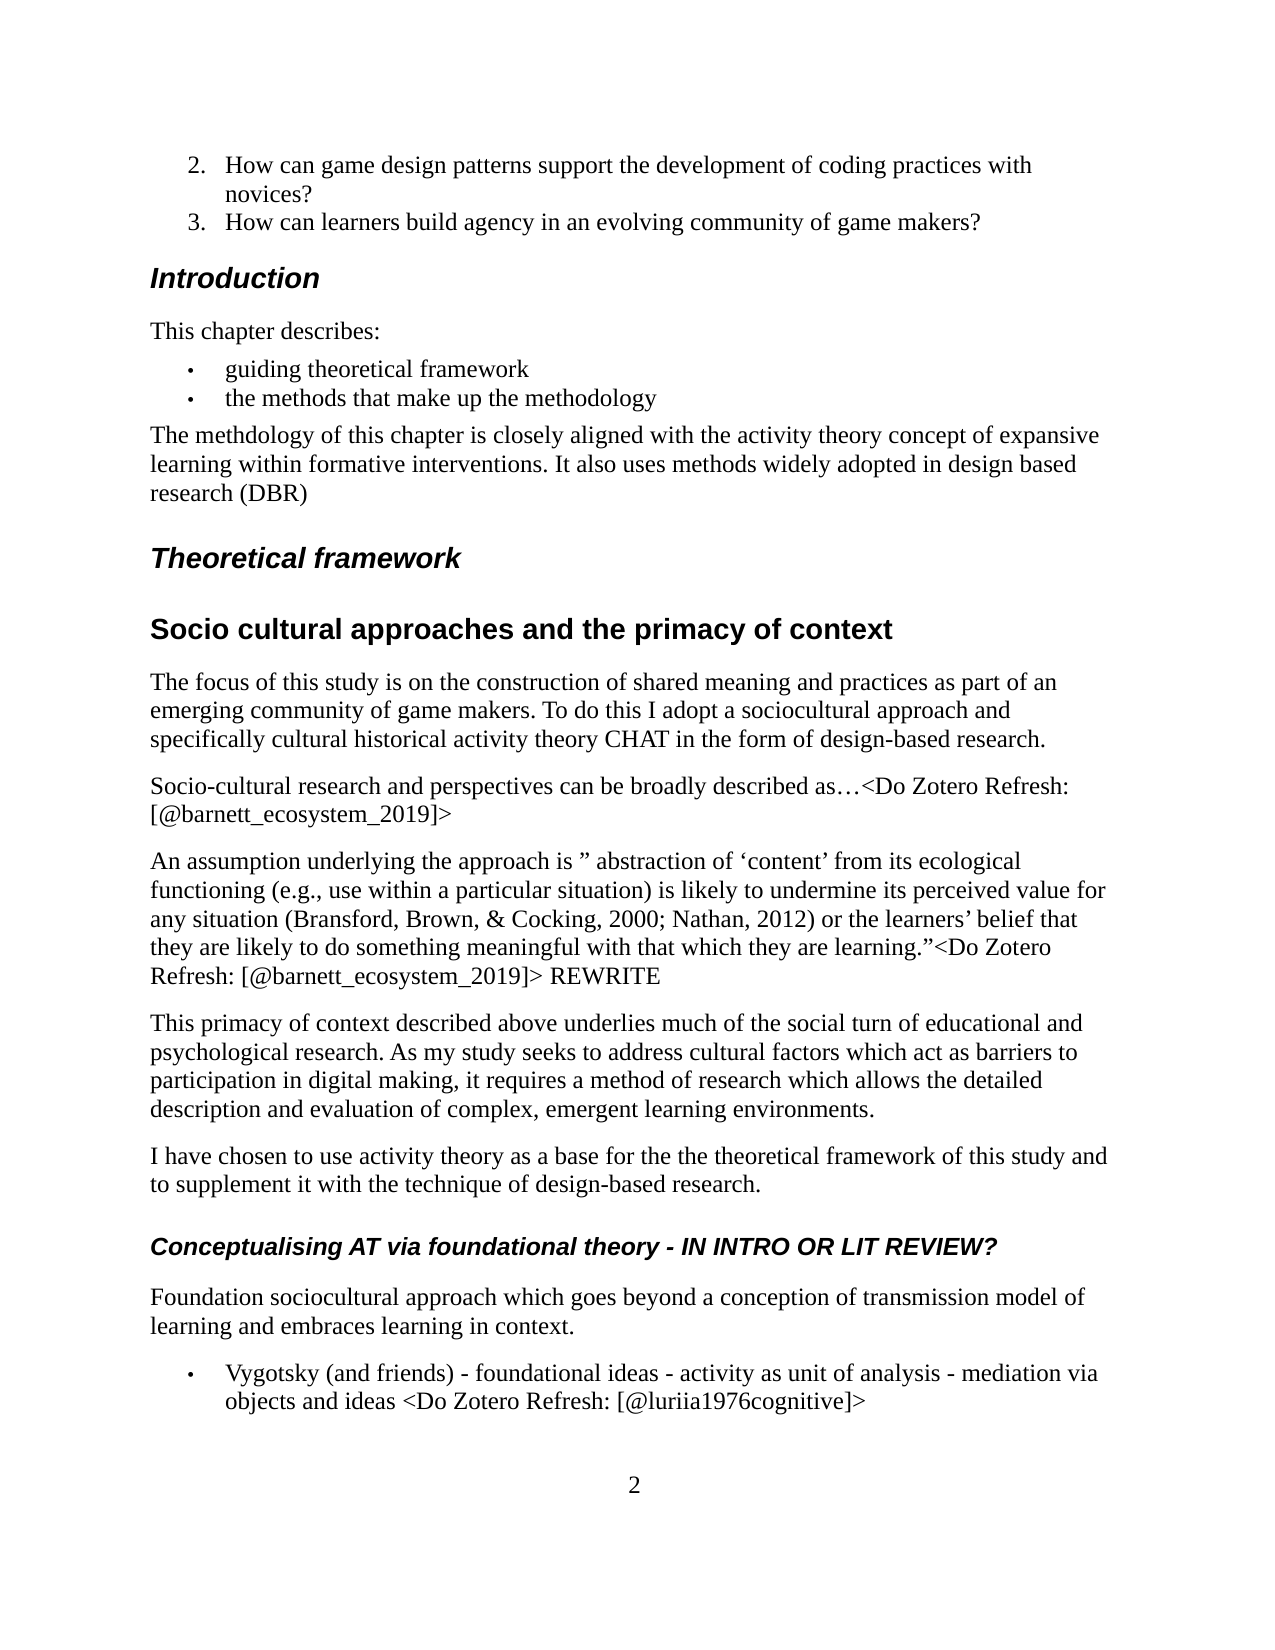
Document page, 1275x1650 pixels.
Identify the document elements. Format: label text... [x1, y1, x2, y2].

subtitle Conceptualising AT via foundational theory - IN INTRO OR LIT REVIEW? [150, 1232, 1125, 1261]
text This chapter describes: [150, 316, 1125, 345]
list How can game design patterns support the development of coding practices with novices? [187, 150, 1125, 207]
text Socio-cultural research and perspectives can be broadly described as…<Do Zotero Refresh: [@barnett_ecosystem_2019]> [150, 771, 1125, 828]
text The focus of this study is on the construction of shared meaning and practices as part of an emerging community of game makers. To do this I adopt a sociocultural approach and specifically cultural historical activity theory CHAT in the form of design-based research. [150, 667, 1125, 753]
text Foundation sociocultural approach which goes beyond a conception of transmission model of learning and embraces learning in context. [150, 1282, 1125, 1340]
list guiding theoretical framework [187, 354, 1125, 383]
list How can learners build agency in an evolving community of game makers? [187, 207, 1125, 236]
text An assumption underlying the approach is ” abstraction of ‘content’ from its ecological functioning (e.g., use within a particular situation) is likely to undermine its perceived value for any situation (Bransford, Brown, & Cocking, 2000; Nathan, 2012) or the learners’ belief that they are likely to do something meaningful with that which they are learning.”<Do Zotero Refresh: [@barnett_ecosystem_2019]> REWRITE [150, 846, 1125, 990]
subtitle Introduction [150, 261, 1125, 295]
list Vygotsky (and friends) - foundational ideas - activity as unit of analysis - mediation via objects and ideas <Do Zotero Refresh: [@luriia1976cognitive]> [187, 1358, 1125, 1415]
subtitle Theoretical framework [150, 541, 1125, 574]
text The methdology of this chapter is closely aligned with the activity theory concept of expansive learning within formative interventions. It also uses methods widely adopted in design based research (DBR) [150, 420, 1125, 507]
list the methods that make up the methodology [187, 383, 1125, 411]
text I have chosen to use activity theory as a base for the the theoretical framework of this study and to supplement it with the technique of design-based research. [150, 1141, 1125, 1198]
subtitle Socio cultural approaches and the primacy of context [150, 612, 1125, 645]
text This primacy of context described above underlies much of the social turn of educational and psychological research. As my study seeks to address cultural factors which act as barriers to participation in digital making, it requires a method of research which allows the detailed description and evaluation of complex, emergent learning environments. [150, 1008, 1125, 1123]
